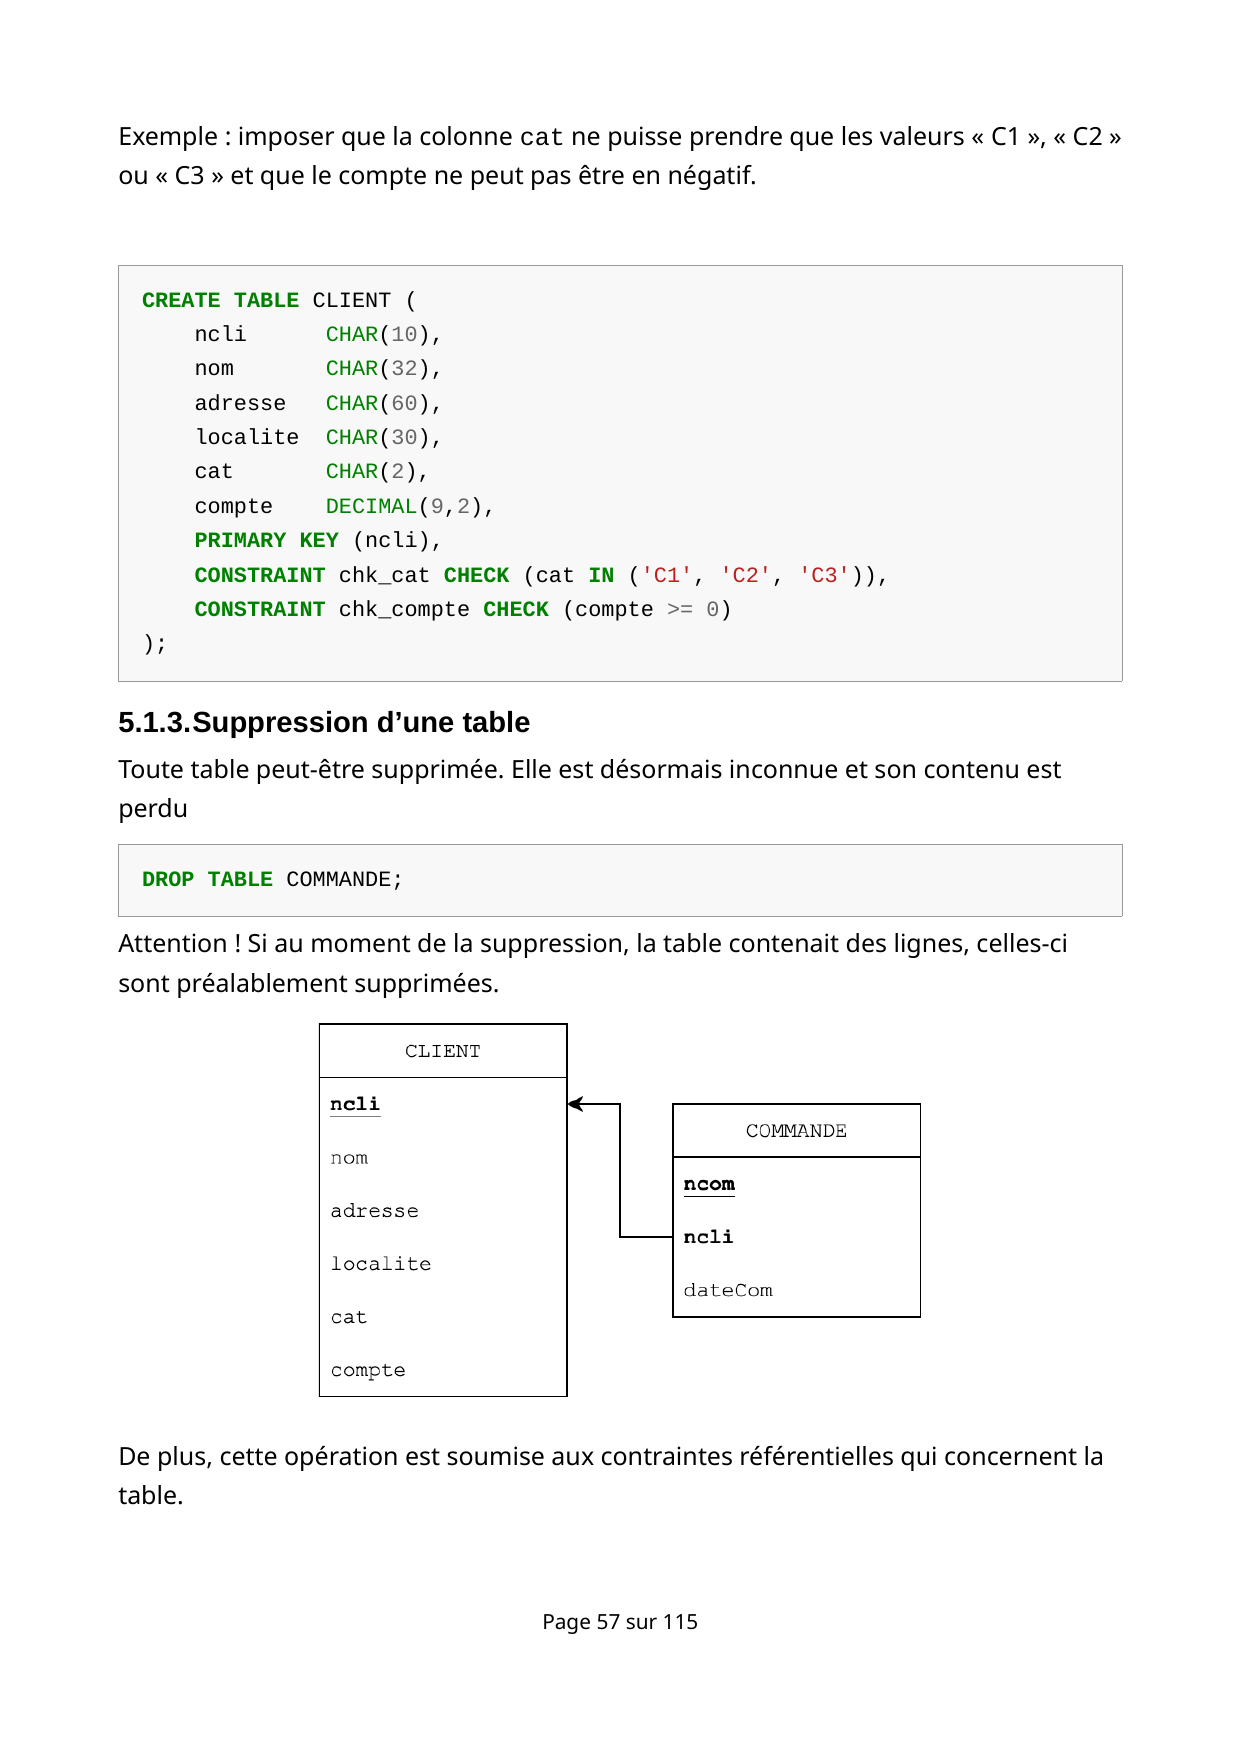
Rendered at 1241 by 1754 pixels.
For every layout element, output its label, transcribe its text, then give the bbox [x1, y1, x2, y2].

text localite CHAR(30), [119, 402, 1122, 437]
subtitle Suppression d’une table [118, 705, 1122, 739]
text Toute table peut-être supprimée. Elle est désormais inconnue et son contenu est perdu [118, 751, 1122, 824]
text Attention ! Si au moment de la suppression, la table contenait des lignes, celles-ci sont préalablement supprimées. [118, 926, 1122, 999]
text adresse CHAR(60), [119, 368, 1122, 402]
text DROP TABLE COMMANDE; [119, 845, 1122, 916]
text PRIMARY KEY (ncli), [119, 506, 1122, 540]
text nom CHAR(32), [119, 334, 1122, 368]
text ); [119, 609, 1122, 681]
text De plus, cette opération est soumise aux contraintes référentielles qui concernent la table. [118, 1019, 1122, 1512]
text CONSTRAINT chk_compte CHECK (compte >= 0) [119, 574, 1122, 609]
text Exemple : imposer que la colonne cat ne puisse prendre que les valeurs « C1 », « C2 » ou « C3 » et que le compte ne peut pas être en négatif. [118, 118, 1122, 192]
text CREATE TABLE CLIENT ( [119, 266, 1122, 299]
text cat CHAR(2), [119, 437, 1122, 471]
text ncli CHAR(10), [119, 299, 1122, 334]
text compte DECIMAL(9,2), [119, 471, 1122, 506]
picture [318, 1023, 921, 1397]
text CONSTRAINT chk_cat CHECK (cat IN ('C1', 'C2', 'C3')), [119, 540, 1122, 574]
